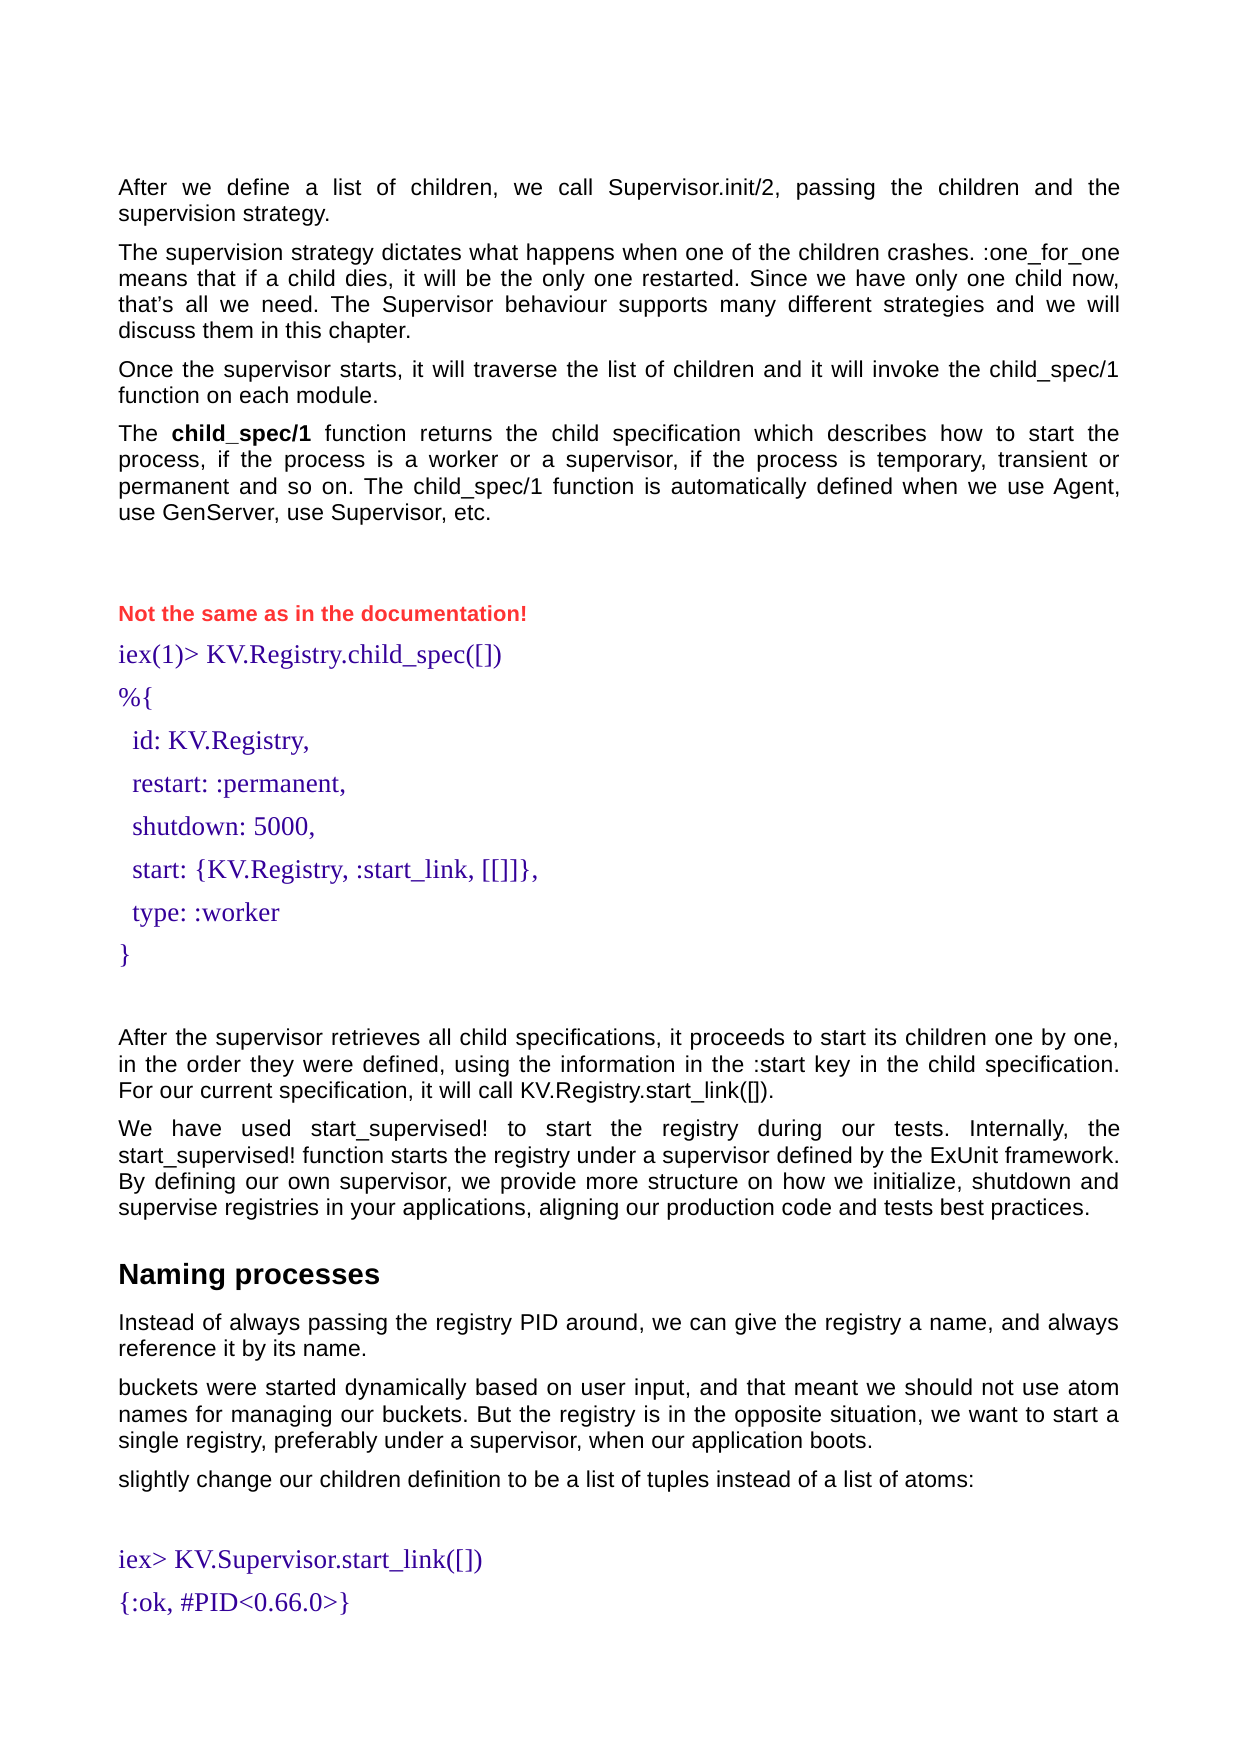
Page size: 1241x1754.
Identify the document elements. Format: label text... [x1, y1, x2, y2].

text We have used start_supervised! to start the registry during our tests. Internally, the start_supervised! function starts the registry under a supervisor defined by the ExUnit framework. By defining our own supervisor, we provide more structure on how we initialize, shutdown and supervise registries in your applications, aligning our production code and tests best practices. [118, 1115, 1122, 1221]
text iex> KV.Supervisor.start_link([]) [118, 1543, 1122, 1575]
text } [118, 938, 1122, 970]
text Instead of always passing the registry PID around, we can give the registry a name, and always reference it by its name. [118, 1309, 1122, 1362]
text type: :worker [118, 896, 1122, 927]
text The child_spec/1 function returns the child specification which describes how to start the process, if the process is a worker or a supervisor, if the process is temporary, transient or permanent and so on. The child_spec/1 function is automatically defined when we use Agent, use GenServer, use Supervisor, etc. [118, 420, 1122, 526]
text {:ok, #PID<0.66.0>} [118, 1586, 1122, 1618]
text Not the same as in the documentation! [118, 600, 1122, 626]
text slightly change our children definition to be a list of tuples instead of a list of atoms: [118, 1466, 1122, 1492]
text After we define a list of children, we call Supervisor.init/2, passing the children and the supervision strategy. [118, 174, 1122, 227]
text start: {KV.Registry, :start_link, [[]]}, [118, 853, 1122, 884]
text buckets were started dynamically based on user input, and that meant we should not use atom names for managing our buckets. But the registry is in the opposite situation, we want to start a single registry, preferably under a supervisor, when our application boots. [118, 1374, 1122, 1453]
text %{ [118, 681, 1122, 712]
text Once the supervisor starts, it will traverse the list of children and it will invoke the child_spec/1 function on each module. [118, 356, 1122, 408]
subtitle Naming processes [118, 1257, 1122, 1291]
text The supervision strategy dictates what happens when one of the children crashes. :one_for_one means that if a child dies, it will be the only one restarted. Since we have only one child now, that’s all we need. The Supervisor behaviour supports many different strategies and we will discuss them in this chapter. [118, 238, 1122, 344]
text shutdown: 5000, [118, 810, 1122, 841]
text id: KV.Registry, [118, 724, 1122, 755]
text iex(1)> KV.Registry.child_spec([]) [118, 638, 1122, 669]
text After the supervisor retrieves all child specifications, it proceeds to start its children one by one, in the order they were defined, using the information in the :start key in the child specification. For our current specification, it will call KV.Registry.start_link([]). [118, 1024, 1122, 1103]
text restart: :permanent, [118, 767, 1122, 798]
